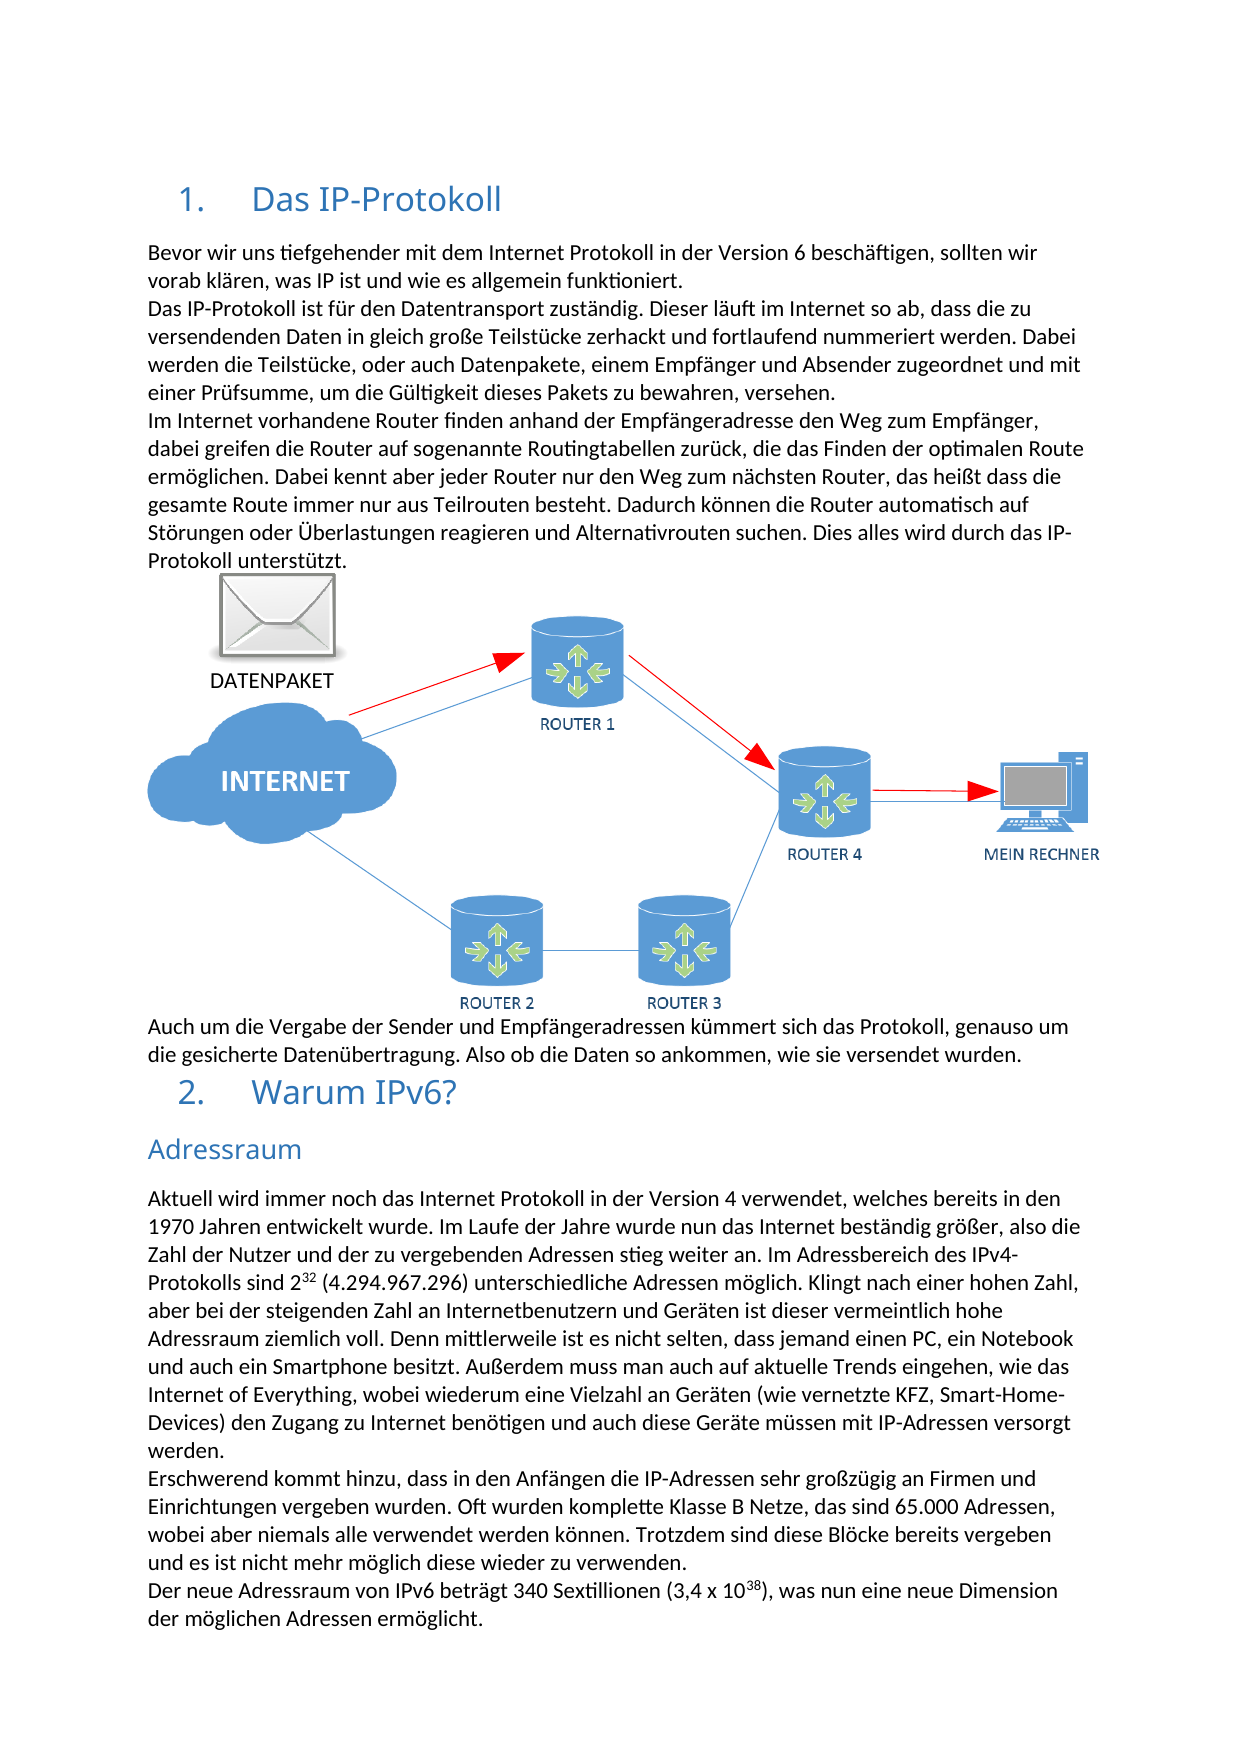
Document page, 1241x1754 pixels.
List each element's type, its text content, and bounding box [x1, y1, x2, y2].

list Das IP-Protokoll [177, 176, 1093, 221]
subtitle Adressraum [148, 1131, 1093, 1167]
text Erschwerend kommt hinzu, dass in den Anfängen die IP-Adressen sehr großzügig an Firmen und Einrichtungen vergeben wurden. Oft wurden komplette Klasse B Netze, das sind 65.000 Adressen, wobei aber niemals alle verwendet werden können. Trotzdem sind diese Blöcke bereits vergeben und es ist nicht mehr möglich diese wieder zu verwenden. [148, 1464, 1093, 1576]
text Bevor wir uns tiefgehender mit dem Internet Protokoll in der Version 6 beschäftigen, sollten wir vorab klären, was IP ist und wie es allgemein funktioniert. [148, 238, 1093, 294]
text Im Internet vorhandene Router finden anhand der Empfängeradresse den Weg zum Empfänger, dabei greifen die Router auf sogenannte Routingtabellen zurück, die das Finden der optimalen Route ermöglichen. Dabei kennt aber jeder Router nur den Weg zum nächsten Router, das heißt dass die gesamte Route immer nur aus Teilrouten besteht. Dadurch können die Router automatisch auf Störungen oder Überlastungen reagieren und Alternativrouten suchen. Dies alles wird durch das IP-Protokoll unterstützt. [148, 406, 1093, 574]
text Der neue Adressraum von IPv6 beträgt 340 Sextillionen (3,4 x 1038), was nun eine neue Dimension der möglichen Adressen ermöglicht. [148, 1576, 1093, 1632]
text Auch um die Vergabe der Sender und Empfängeradressen kümmert sich das Protokoll, genauso um die gesicherte Datenübertragung. Also ob die Daten so ankommen, wie sie versendet wurden. [148, 1013, 1093, 1068]
text Das IP-Protokoll ist für den Datentransport zuständig. Dieser läuft im Internet so ab, dass die zu versendenden Daten in gleich große Teilstücke zerhackt und fortlaufend nummeriert werden. Dabei werden die Teilstücke, oder auch Datenpakete, einem Empfänger und Absender zugeordnet und mit einer Prüfsumme, um die Gültigkeit dieses Pakets zu bewahren, versehen. [148, 294, 1093, 406]
list Warum IPv6? [177, 1068, 1093, 1114]
text Aktuell wird immer noch das Internet Protokoll in der Version 4 verwendet, welches bereits in den 1970 Jahren entwickelt wurde. Im Laufe der Jahre wurde nun das Internet beständig größer, also die Zahl der Nutzer und der zu vergebenden Adressen stieg weiter an. Im Adressbereich des IPv4-Protokolls sind 232 (4.294.967.296) unterschiedliche Adressen möglich. Klingt nach einer hohen Zahl, aber bei der steigenden Zahl an Internetbenutzern und Geräten ist dieser vermeintlich hohe Adressraum ziemlich voll. Denn mittlerweile ist es nicht selten, dass jemand einen PC, ein Notebook und auch ein Smartphone besitzt. Außerdem muss man auch auf aktuelle Trends eingehen, wie das Internet of Everything, wobei wiederum eine Vielzahl an Geräten (wie vernetzte KFZ, Smart-Home-Devices) den Zugang zu Internet benötigen und auch diese Geräte müssen mit IP-Adressen versorgt werden. [148, 1184, 1093, 1464]
